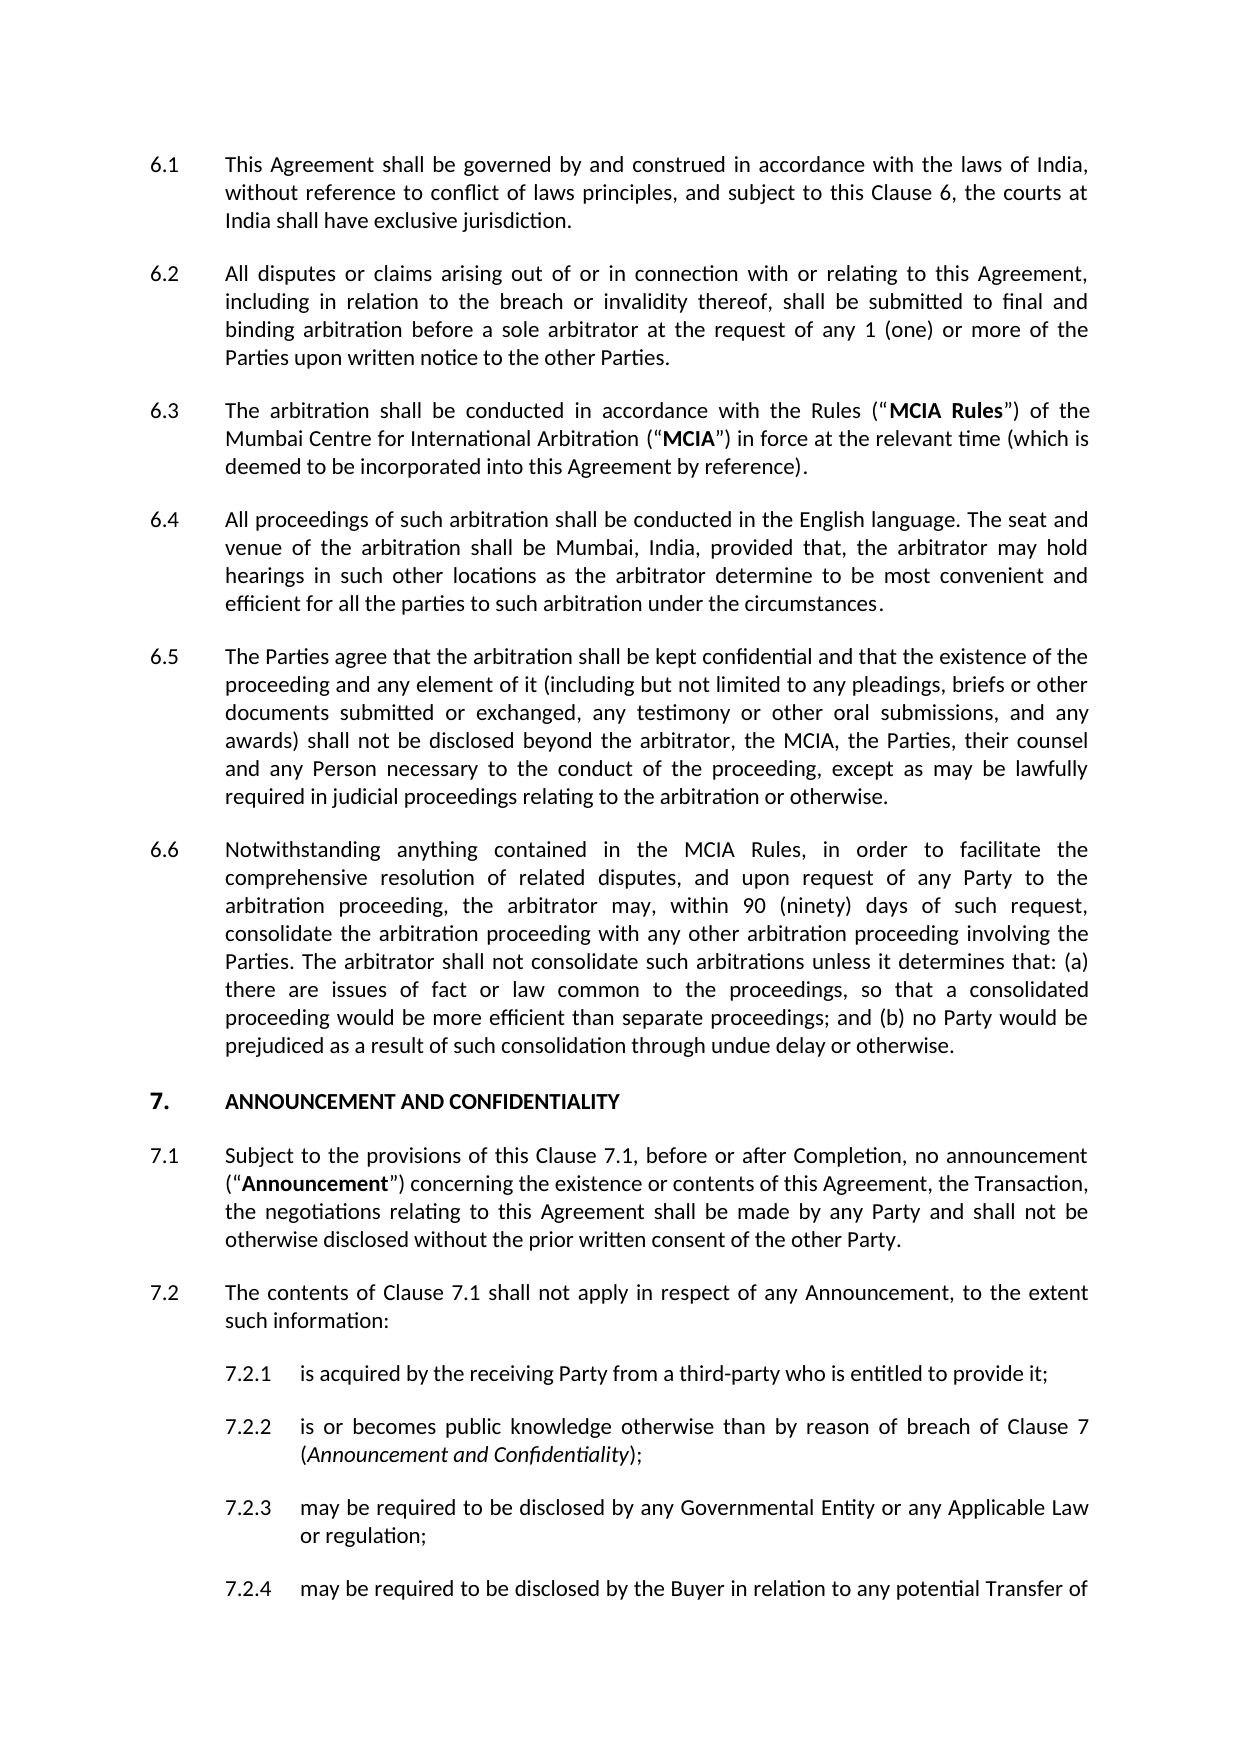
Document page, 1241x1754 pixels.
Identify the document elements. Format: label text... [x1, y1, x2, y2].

subtitle The arbitration shall be conducted in accordance with the Rules (“MCIA Rules”) of the Mumbai Centre for International Arbitration (“MCIA”) in force at the relevant time (which is deemed to be incorporated into this Agreement by reference). [150, 396, 1090, 480]
subtitle All disputes or claims arising out of or in connection with or relating to this Agreement, including in relation to the breach or invalidity thereof, shall be submitted to final and binding arbitration before a sole arbitrator at the request of any 1 (one) or more of the Parties upon written notice to the other Parties. [150, 259, 1090, 371]
subtitle This Agreement shall be governed by and construed in accordance with the laws of India, without reference to conflict of laws principles, and subject to this Clause 6, the courts at India shall have exclusive jurisdiction. [150, 150, 1090, 234]
subtitle The contents of Clause 7.1 shall not apply in respect of any Announcement, to the extent such information: [150, 1278, 1090, 1334]
subtitle is acquired by the receiving Party from a third-party who is entitled to provide it; [225, 1359, 1090, 1387]
subtitle ANNOUNCEMENT AND Confidentiality [150, 1084, 1090, 1116]
subtitle may be required to be disclosed by the Buyer in relation to any potential Transfer of [225, 1574, 1090, 1602]
subtitle Subject to the provisions of this Clause 7.1, before or after Completion, no announcement (“Announcement”) concerning the existence or contents of this Agreement, the Transaction, the negotiations relating to this Agreement shall be made by any Party and shall not be otherwise disclosed without the prior written consent of the other Party. [150, 1141, 1090, 1253]
subtitle Notwithstanding anything contained in the MCIA Rules, in order to facilitate the comprehensive resolution of related disputes, and upon request of any Party to the arbitration proceeding, the arbitrator may, within 90 (ninety) days of such request, consolidate the arbitration proceeding with any other arbitration proceeding involving the Parties. The arbitrator shall not consolidate such arbitrations unless it determines that: (a) there are issues of fact or law common to the proceedings, so that a consolidated proceeding would be more efficient than separate proceedings; and (b) no Party would be prejudiced as a result of such consolidation through undue delay or otherwise. [150, 835, 1090, 1059]
subtitle may be required to be disclosed by any Governmental Entity or any Applicable Law or regulation; [225, 1493, 1090, 1549]
subtitle is or becomes public knowledge otherwise than by reason of breach of Clause 7 (Announcement and Confidentiality); [225, 1412, 1090, 1468]
subtitle The Parties agree that the arbitration shall be kept confidential and that the existence of the proceeding and any element of it (including but not limited to any pleadings, briefs or other documents submitted or exchanged, any testimony or other oral submissions, and any awards) shall not be disclosed beyond the arbitrator, the MCIA, the Parties, their counsel and any Person necessary to the conduct of the proceeding, except as may be lawfully required in judicial proceedings relating to the arbitration or otherwise. [150, 642, 1090, 810]
subtitle All proceedings of such arbitration shall be conducted in the English language. The seat and venue of the arbitration shall be Mumbai, India, provided that, the arbitrator may hold hearings in such other locations as the arbitrator determine to be most convenient and efficient for all the parties to such arbitration under the circumstances. [150, 505, 1090, 617]
